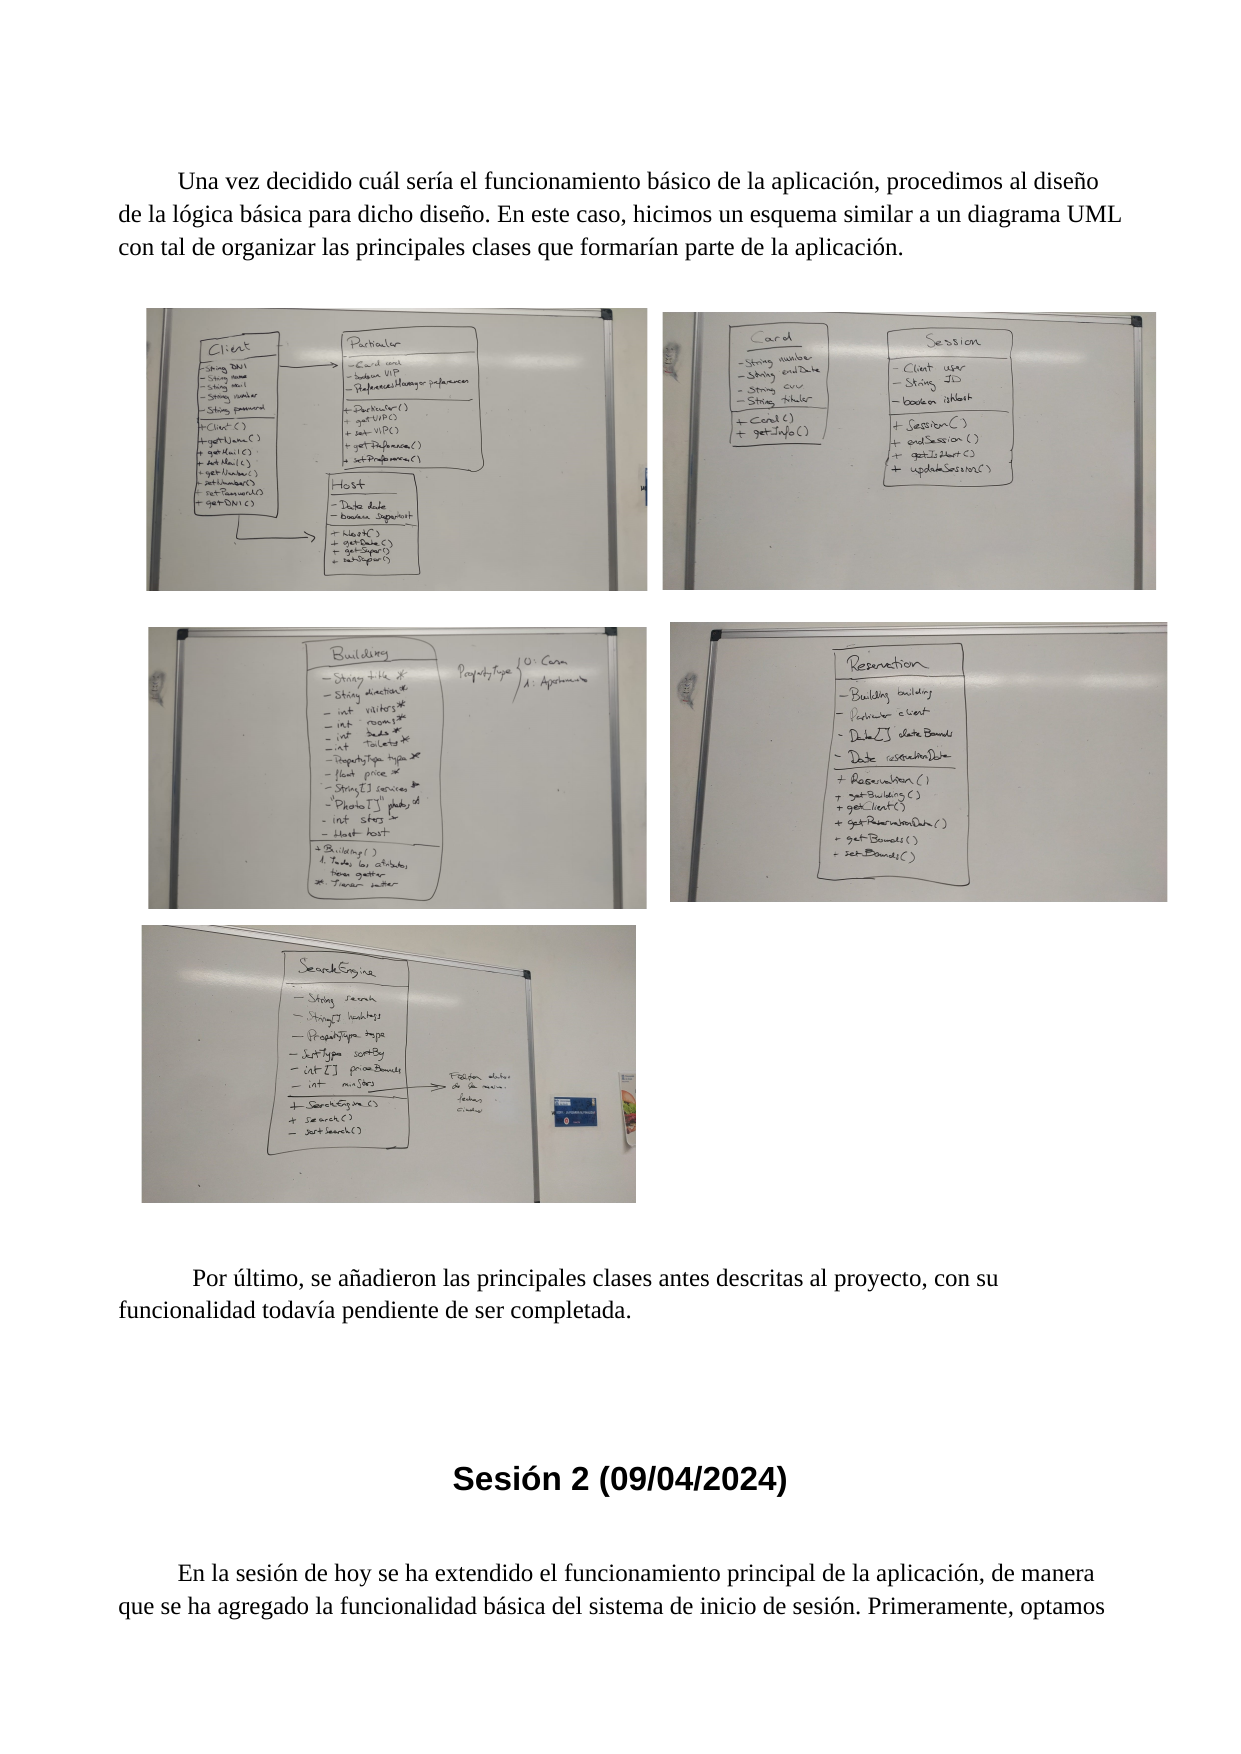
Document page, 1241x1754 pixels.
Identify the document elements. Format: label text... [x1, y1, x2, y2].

picture [670, 622, 1168, 902]
text Por último, se añadieron las principales clases antes descritas al proyecto, con su funcionalidad todavía pendiente de ser completada. [118, 1263, 1122, 1324]
picture [148, 627, 647, 909]
picture [146, 308, 648, 591]
picture [141, 925, 636, 1203]
text Una vez decidido cuál sería el funcionamiento básico de la aplicación, procedimos al diseño de la lógica básica para dicho diseño. En este caso, hicimos un esquema similar a un diagrama UML con tal de organizar las principales clases que formarían parte de la aplicación. [118, 166, 1122, 261]
picture [662, 312, 1157, 590]
subtitle Sesión 2 (09/04/2024) [118, 1459, 1122, 1498]
text En la sesión de hoy se ha extendido el funcionamiento principal de la aplicación, de manera que se ha agregado la funcionalidad básica del sistema de inicio de sesión. Primeramente, optamos [118, 1558, 1122, 1619]
